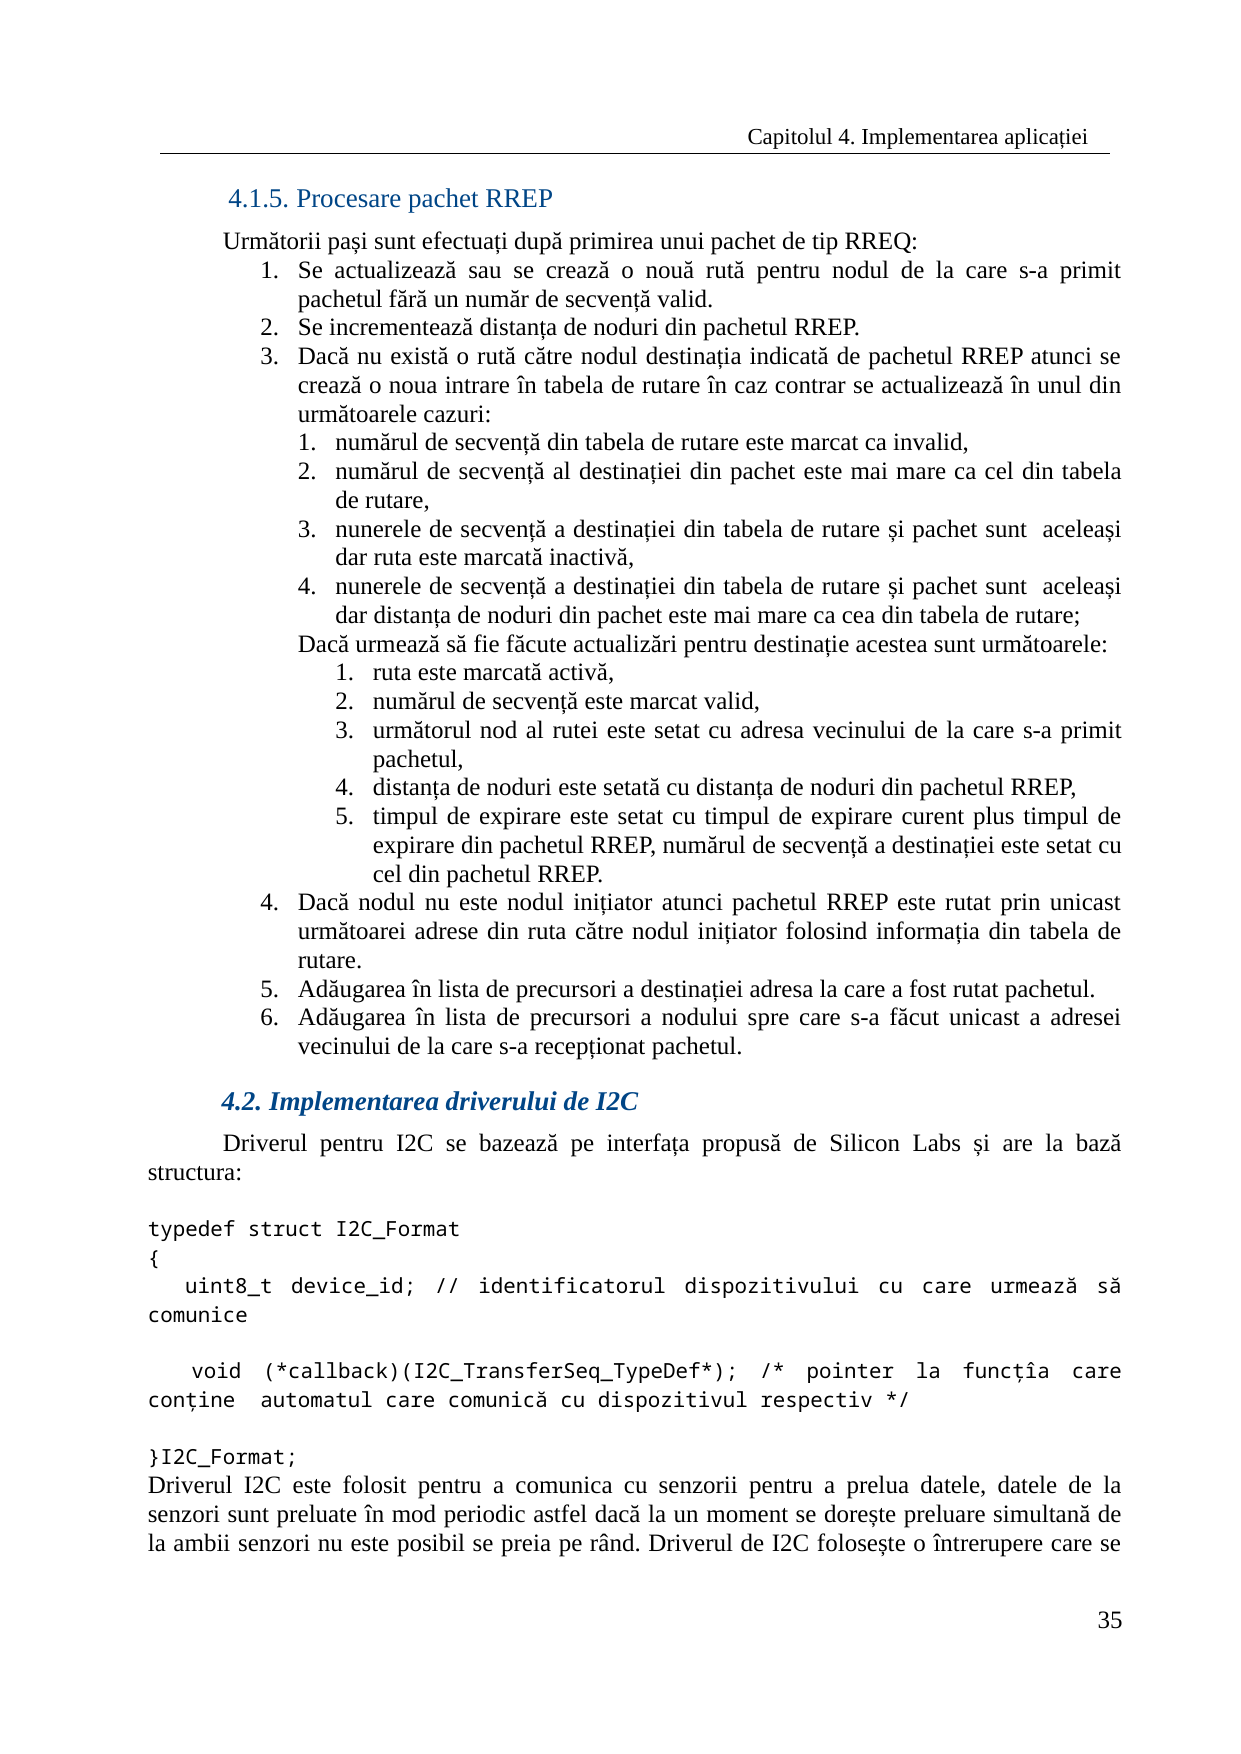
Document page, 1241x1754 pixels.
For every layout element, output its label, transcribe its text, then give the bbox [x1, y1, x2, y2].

text Următorii pași sunt efectuați după primirea unui pachet de tip RREQ: [148, 226, 1122, 255]
text }I2C_Format; [148, 1442, 1122, 1470]
list Dacă nu există o rută către nodul destinația indicată de pachetul RREP atunci se crează o noua intrare în tabela de rutare în caz contrar se actualizează în unul din următoarele cazuri: [260, 341, 1122, 427]
text { [148, 1243, 1122, 1271]
list numărul de secvență din tabela de rutare este marcat ca invalid, [298, 427, 1122, 456]
list Se incrementează distanța de noduri din pachetul RREP. [260, 312, 1122, 341]
list numărul de secvență al destinației din pachet este mai mare ca cel din tabela de rutare, [298, 456, 1122, 514]
text void (*callback)(I2C_TransferSeq_TypeDef*); /* pointer la funcțîa care conține automatul care comunică cu dispozitivul respectiv */ [148, 1357, 1122, 1413]
text Driverul I2C este folosit pentru a comunica cu senzorii pentru a prelua datele, datele de la senzori sunt preluate în mod periodic astfel dacă la un moment se dorește preluare simultană de la ambii senzori nu este posibil se preia pe rând. Driverul de I2C folosește o întrerupere care se [148, 1470, 1122, 1557]
list nunerele de secvență a destinației din tabela de rutare și pachet sunt aceleași dar distanța de noduri din pachet este mai mare ca cea din tabela de rutare; [298, 571, 1122, 629]
list nunerele de secvență a destinației din tabela de rutare și pachet sunt aceleași dar ruta este marcată inactivă, [298, 514, 1122, 571]
list timpul de expirare este setat cu timpul de expirare curent plus timpul de expirare din pachetul RREP, numărul de secvență a destinației este setat cu cel din pachetul RREP. [335, 801, 1122, 887]
list Se actualizează sau se crează o nouă rută pentru nodul de la care s-a primit pachetul fără un număr de secvență valid. [260, 255, 1122, 312]
list Dacă urmează să fie făcute actualizări pentru destinație acestea sunt următoarele: [260, 629, 1122, 657]
subtitle Procesare pachet RREP [221, 183, 1122, 214]
list Adăugarea în lista de precursori a destinației adresa la care a fost rutat pachetul. [260, 974, 1122, 1002]
list ruta este marcată activă, [335, 657, 1122, 686]
list distanța de noduri este setată cu distanța de noduri din pachetul RREP, [335, 772, 1122, 801]
list numărul de secvență este marcat valid, [335, 686, 1122, 715]
list Dacă nodul nu este nodul inițiator atunci pachetul RREP este rutat prin unicast următoarei adrese din ruta către nodul inițiator folosind informația din tabela de rutare. [260, 887, 1122, 974]
list următorul nod al rutei este setat cu adresa vecinului de la care s-a primit pachetul, [335, 715, 1122, 772]
subtitle Implementarea driverului de I2C [221, 1085, 1122, 1116]
list Adăugarea în lista de precursori a nodului spre care s-a făcut unicast a adresei vecinului de la care s-a recepționat pachetul. [260, 1002, 1122, 1060]
text uint8_t device_id; // identificatorul dispozitivului cu care urmează să comunice [148, 1271, 1122, 1328]
text Driverul pentru I2C se bazează pe interfața propusă de Silicon Labs și are la bază structura: [148, 1128, 1122, 1186]
text typedef struct I2C_Format [148, 1214, 1122, 1243]
